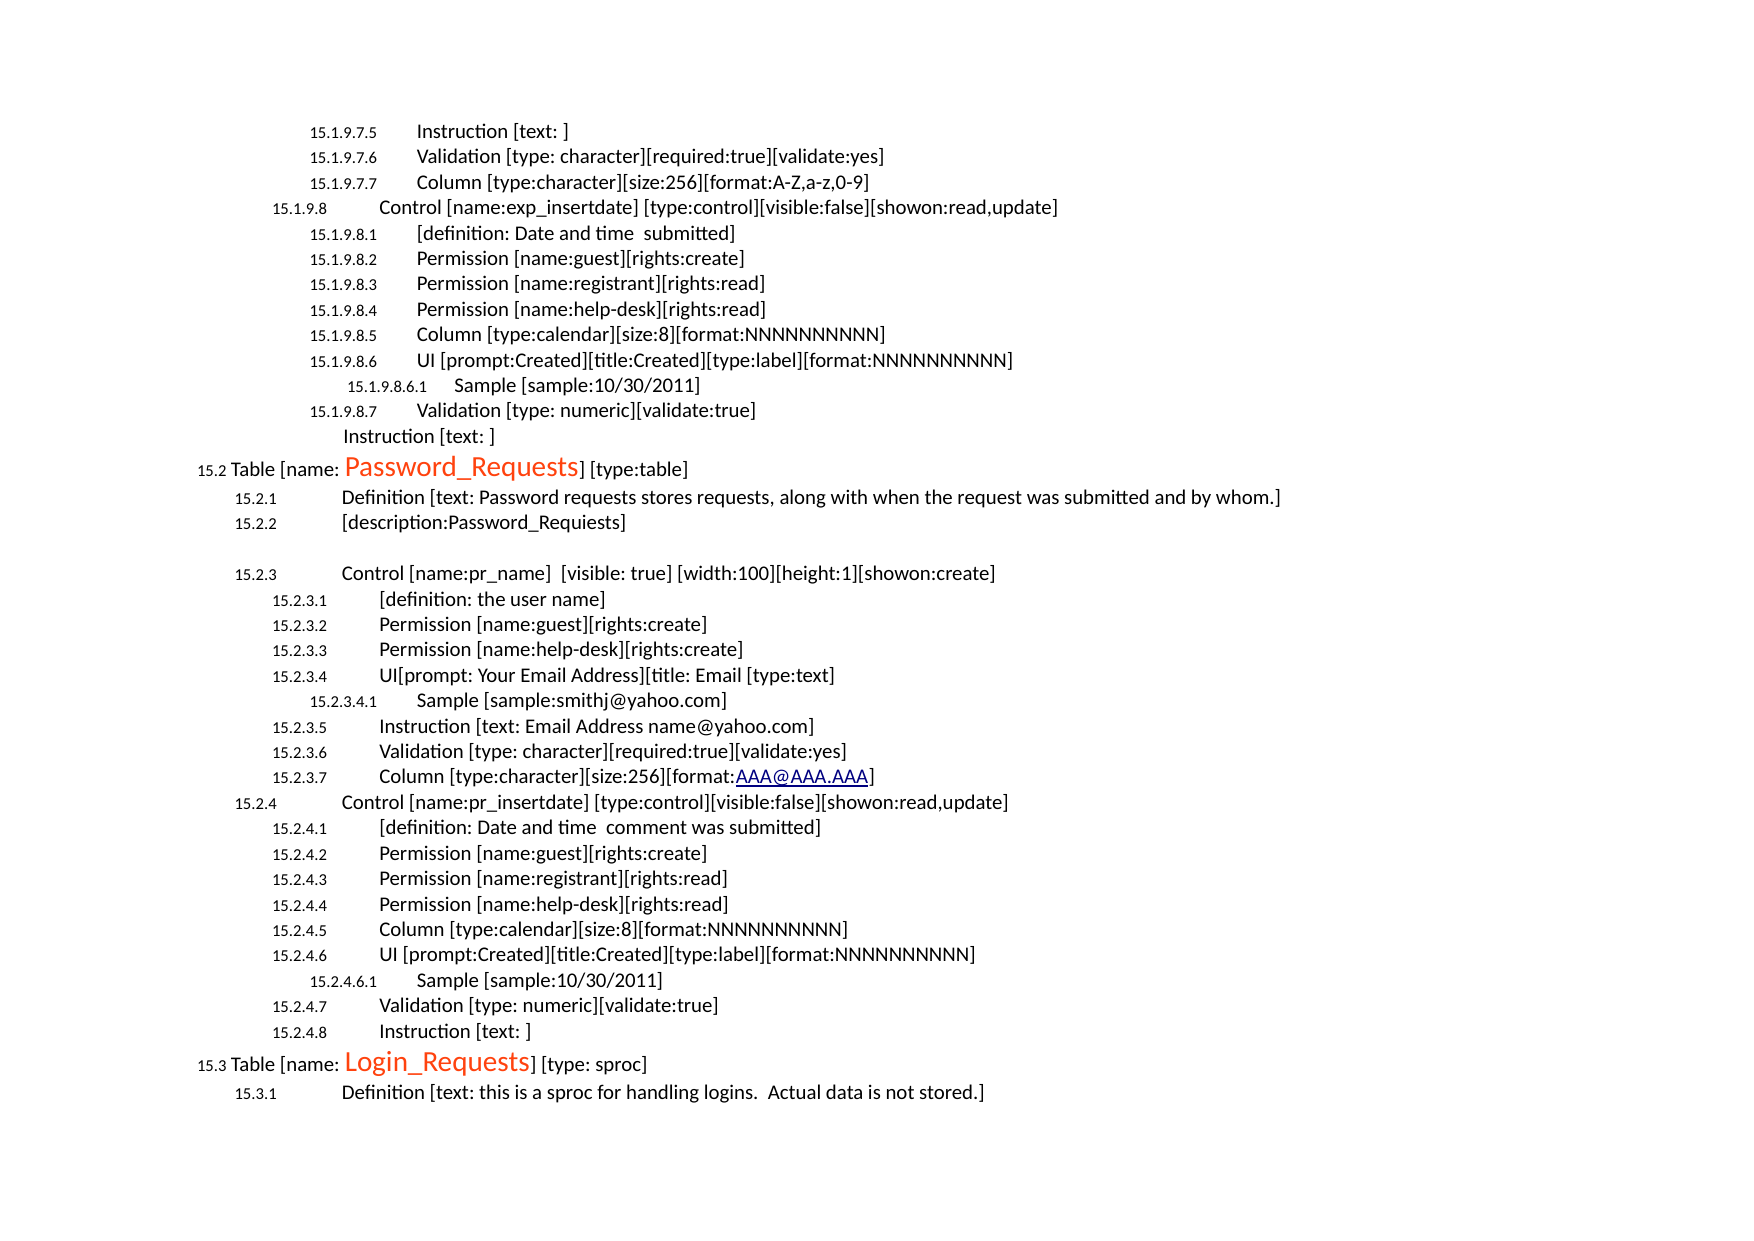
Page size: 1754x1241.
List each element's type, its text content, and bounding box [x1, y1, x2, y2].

list Permission [name:registrant][rights:read] [268, 865, 1636, 891]
list Permission [name:registrant][rights:read] [306, 271, 1636, 296]
list [definition: Date and time submitted] [306, 220, 1636, 245]
list Instruction [text: ] [306, 423, 1636, 448]
list Control [name:pr_name] [visible: true] [width:100][height:1][showon:create] [231, 560, 1636, 586]
list Validation [type: character][required:true][validate:yes] [306, 143, 1636, 169]
list Permission [name:guest][rights:create] [306, 245, 1636, 271]
list Validation [type: numeric][validate:true] [268, 992, 1636, 1018]
list Definition [text: Password requests stores requests, along with when the request was submitted and by whom.] [231, 484, 1636, 509]
list Instruction [text: Email Address name@yahoo.com] [268, 713, 1636, 738]
list Permission [name:help-desk][rights:create] [268, 637, 1636, 662]
list Permission [name:help-desk][rights:read] [268, 891, 1636, 916]
list Permission [name:guest][rights:create] [268, 611, 1636, 637]
list Sample [sample:smithj@yahoo.com] [306, 687, 1636, 713]
list Permission [name:help-desk][rights:read] [306, 296, 1636, 321]
list UI [prompt:Created][title:Created][type:label][format:NNNNNNNNNN] [268, 942, 1636, 967]
list UI [prompt:Created][title:Created][type:label][format:NNNNNNNNNN] [306, 347, 1636, 372]
list Validation [type: character][required:true][validate:yes] [268, 738, 1636, 764]
list Permission [name:guest][rights:create] [268, 840, 1636, 865]
list Column [type:calendar][size:8][format:NNNNNNNNNN] [268, 916, 1636, 942]
list Table [name: Password_Requests] [type:table] [193, 448, 1636, 484]
list [definition: the user name] [268, 586, 1636, 611]
list Column [type:character][size:256][format:AAA@AAA.AAA] [268, 764, 1636, 789]
list Control [name:exp_insertdate] [type:control][visible:false][showon:read,update] [268, 194, 1636, 220]
list Table [name: Login_Requests] [type: sproc] [193, 1043, 1636, 1079]
list Column [type:calendar][size:8][format:NNNNNNNNNN] [306, 321, 1636, 347]
list Instruction [text: ] [306, 118, 1636, 143]
list Sample [sample:10/30/2011] [343, 372, 1636, 398]
list Definition [text: this is a sproc for handling logins. Actual data is not stored.] [231, 1079, 1636, 1104]
list Validation [type: numeric][validate:true] [306, 398, 1636, 423]
list [definition: Date and time comment was submitted] [268, 814, 1636, 840]
list Column [type:character][size:256][format:A-Z,a-z,0-9] [306, 169, 1636, 194]
list [description:Password_Requiests] [231, 509, 1636, 535]
list Control [name:pr_insertdate] [type:control][visible:false][showon:read,update] [231, 789, 1636, 814]
list Instruction [text: ] [268, 1018, 1636, 1043]
list UI[prompt: Your Email Address][title: Email [type:text] [268, 662, 1636, 687]
list Sample [sample:10/30/2011] [306, 967, 1636, 992]
